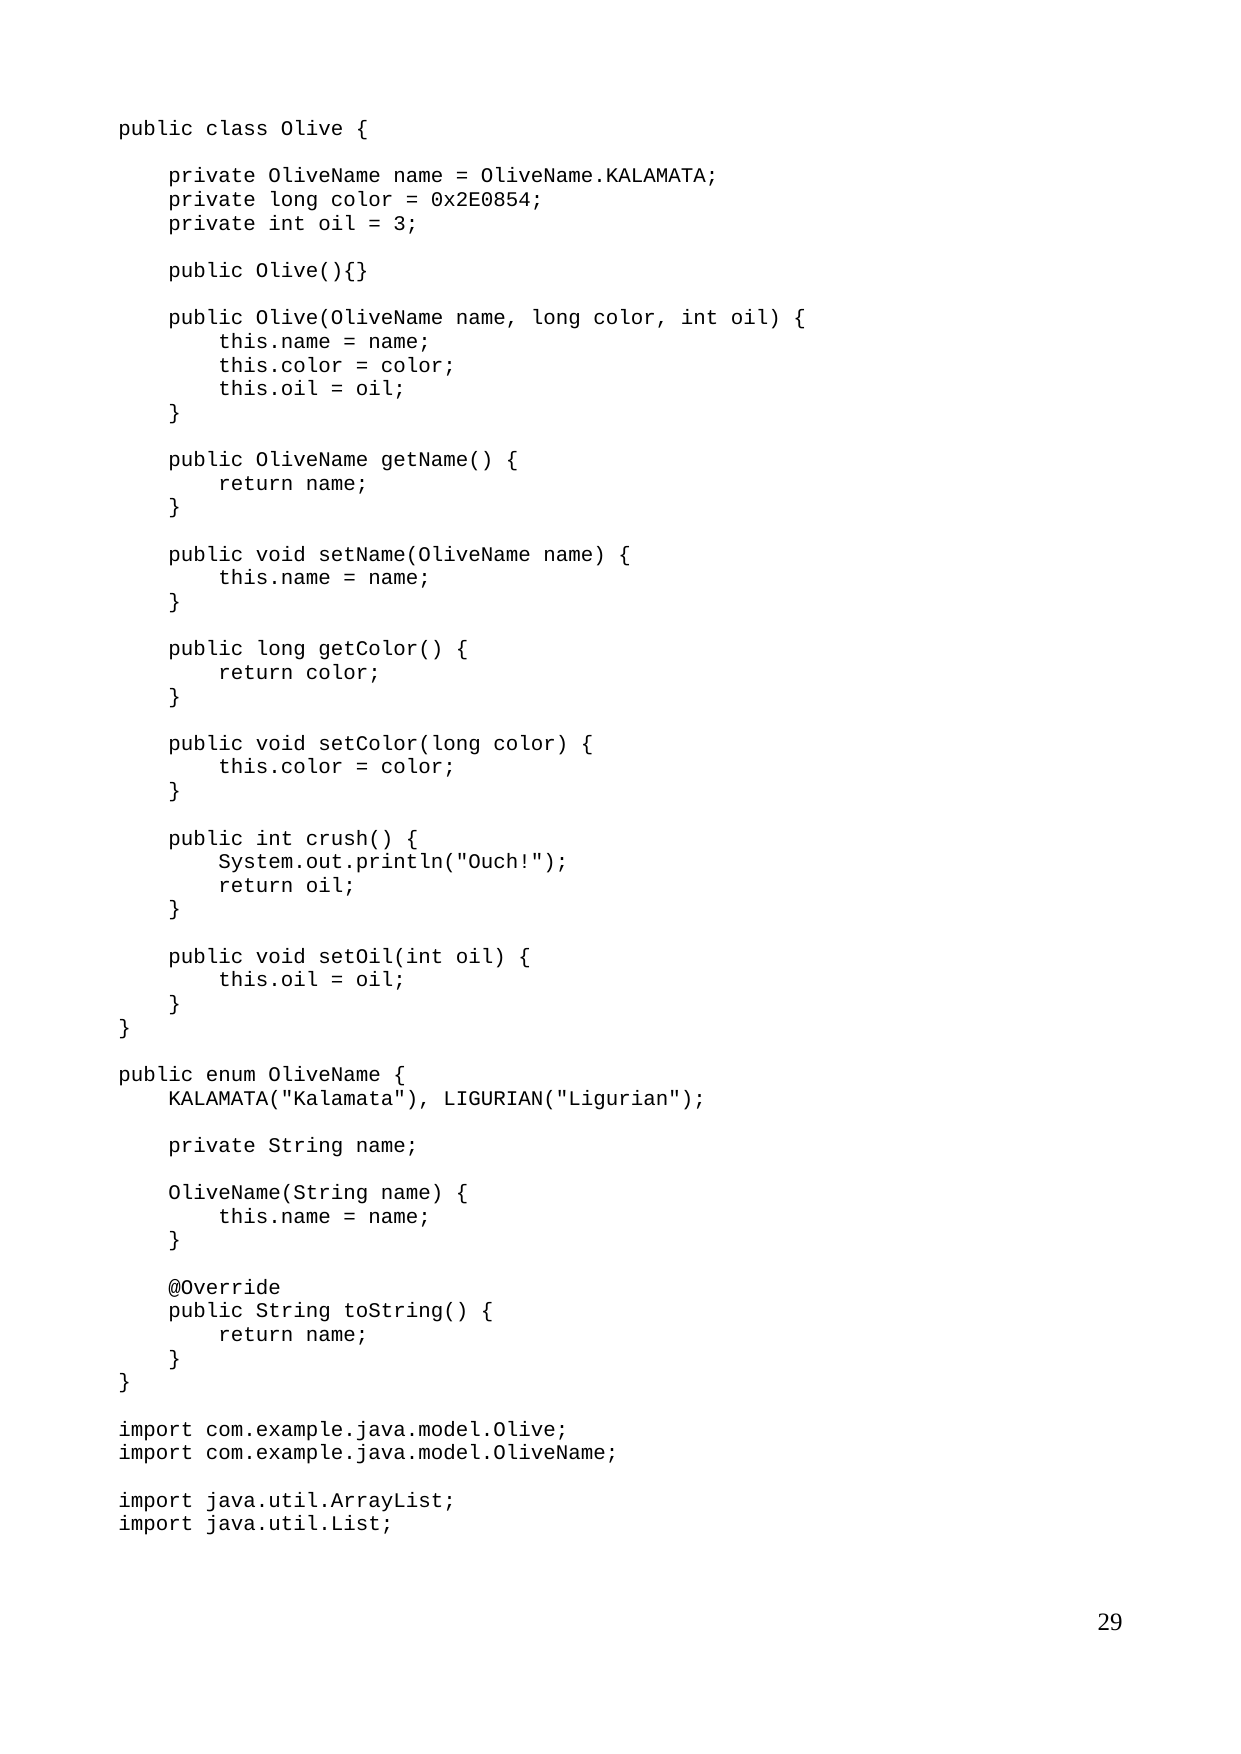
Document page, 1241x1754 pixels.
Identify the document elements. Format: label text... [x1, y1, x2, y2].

text } [118, 402, 1122, 426]
text @Override [118, 1277, 1122, 1300]
text private OliveName name = OliveName.KALAMATA; [118, 165, 1122, 189]
text return name; [118, 473, 1122, 496]
text return oil; [118, 875, 1122, 898]
text this.name = name; [118, 1206, 1122, 1229]
text public long getColor() { [118, 638, 1122, 662]
text private long color = 0x2E0854; [118, 189, 1122, 213]
text import com.example.java.model.Olive; [118, 1419, 1122, 1442]
text this.oil = oil; [118, 378, 1122, 402]
text } [118, 780, 1122, 804]
text return color; [118, 662, 1122, 686]
text public OliveName getName() { [118, 449, 1122, 473]
text public Olive(){} [118, 260, 1122, 284]
text this.oil = oil; [118, 969, 1122, 993]
text import com.example.java.model.OliveName; [118, 1442, 1122, 1466]
text this.name = name; [118, 567, 1122, 591]
text public void setColor(long color) { [118, 733, 1122, 757]
text } [118, 993, 1122, 1017]
text return name; [118, 1324, 1122, 1348]
text public enum OliveName { [118, 1064, 1122, 1088]
text } [118, 1229, 1122, 1253]
text } [118, 591, 1122, 615]
text import java.util.List; [118, 1513, 1122, 1537]
text public int crush() { [118, 827, 1122, 851]
text private String name; [118, 1135, 1122, 1158]
text this.color = color; [118, 757, 1122, 780]
text public void setName(OliveName name) { [118, 544, 1122, 567]
text } [118, 898, 1122, 922]
text } [118, 686, 1122, 709]
text public String toString() { [118, 1300, 1122, 1324]
text public Olive(OliveName name, long color, int oil) { [118, 307, 1122, 331]
text System.out.println("Ouch!"); [118, 851, 1122, 875]
text } [118, 1348, 1122, 1371]
text KALAMATA("Kalamata"), LIGURIAN("Ligurian"); [118, 1088, 1122, 1111]
text } [118, 496, 1122, 520]
text public void setOil(int oil) { [118, 946, 1122, 969]
text this.name = name; [118, 331, 1122, 354]
text this.color = color; [118, 354, 1122, 378]
text import java.util.ArrayList; [118, 1489, 1122, 1513]
text } [118, 1371, 1122, 1395]
text OliveName(String name) { [118, 1182, 1122, 1206]
text private int oil = 3; [118, 213, 1122, 236]
text } [118, 1017, 1122, 1040]
text public class Olive { [118, 118, 1122, 142]
